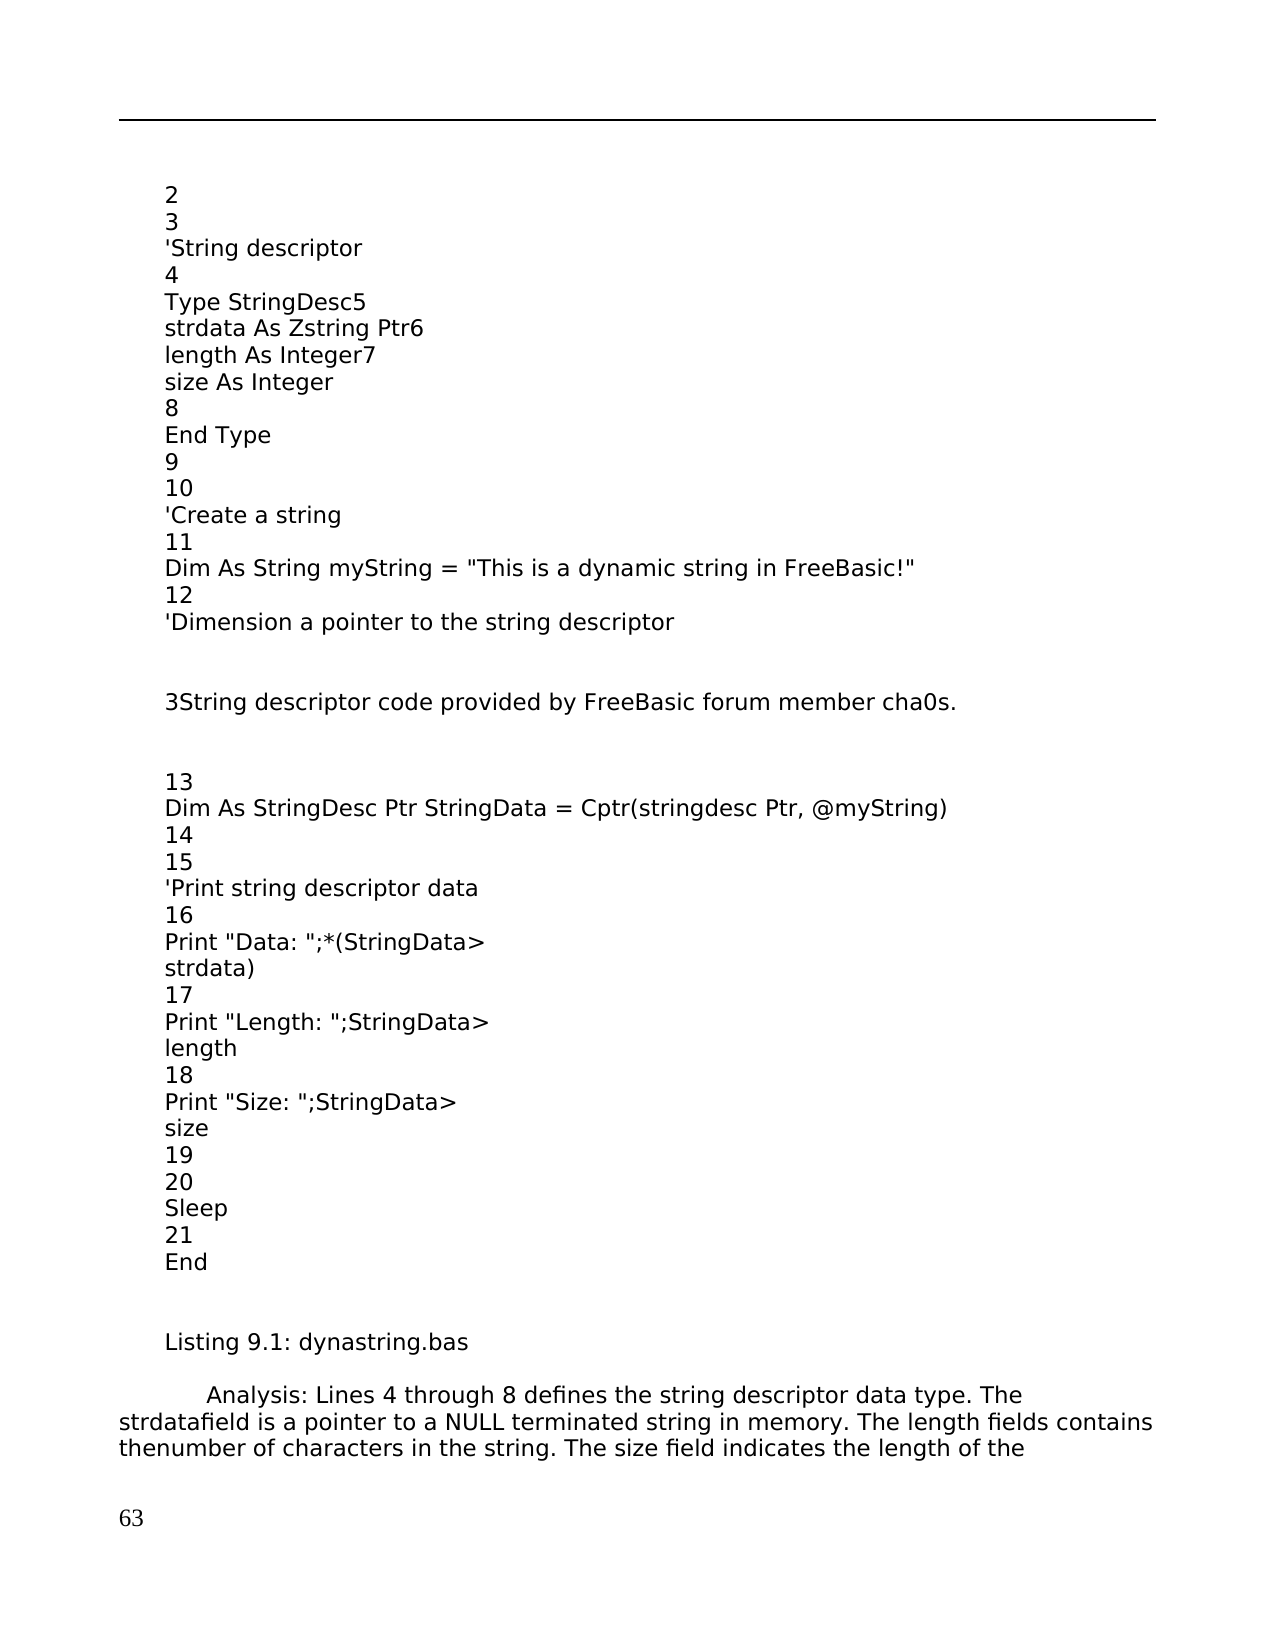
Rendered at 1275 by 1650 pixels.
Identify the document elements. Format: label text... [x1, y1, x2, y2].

text 15 [118, 849, 1156, 876]
text End Type [118, 422, 1156, 449]
text Dim As StringDesc Ptr StringData = Cptr(stringdesc Ptr, @myString) [118, 796, 1156, 822]
text Dim As String myString = "This is a dynamic string in FreeBasic!" [118, 556, 1156, 582]
text 18 [118, 1062, 1156, 1089]
text 19 [118, 1142, 1156, 1169]
text 20 [118, 1169, 1156, 1196]
text 16 [118, 902, 1156, 929]
text 3String descriptor code provided by FreeBasic forum member cha0s. [118, 689, 1156, 716]
text 4 [118, 262, 1156, 289]
text 'Dimension a pointer to the string descriptor [118, 609, 1156, 636]
text 10 [118, 476, 1156, 502]
text 'String descriptor [118, 236, 1156, 262]
text size As Integer [118, 369, 1156, 396]
text 3 [118, 209, 1156, 236]
text Sleep [118, 1196, 1156, 1222]
text 11 [118, 529, 1156, 556]
text Type StringDesc5 [118, 289, 1156, 316]
text 17 [118, 982, 1156, 1009]
text length As Integer7 [118, 342, 1156, 369]
text strdata) [118, 956, 1156, 982]
text length [118, 1036, 1156, 1062]
text 12 [118, 582, 1156, 609]
text Print "Size: ";StringData> [118, 1089, 1156, 1116]
text 21 [118, 1222, 1156, 1249]
text Analysis: Lines 4 through 8 defines the string descriptor data type. The strdatafield is a pointer to a NULL terminated string in memory. The length fields contains thenumber of characters in the string. The size field indicates the length of the [118, 1382, 1156, 1462]
text 2 [118, 182, 1156, 209]
text 8 [118, 396, 1156, 422]
text 'Create a string [118, 502, 1156, 529]
text 9 [118, 449, 1156, 476]
text Listing 9.1: dynastring.bas [118, 1329, 1156, 1356]
text Print "Length: ";StringData> [118, 1009, 1156, 1036]
text 13 [118, 769, 1156, 796]
text Print "Data: ";*(StringData> [118, 929, 1156, 956]
text 14 [118, 822, 1156, 849]
text End [118, 1249, 1156, 1276]
text 'Print string descriptor data [118, 876, 1156, 902]
text size [118, 1116, 1156, 1142]
text strdata As Zstring Ptr6 [118, 316, 1156, 342]
